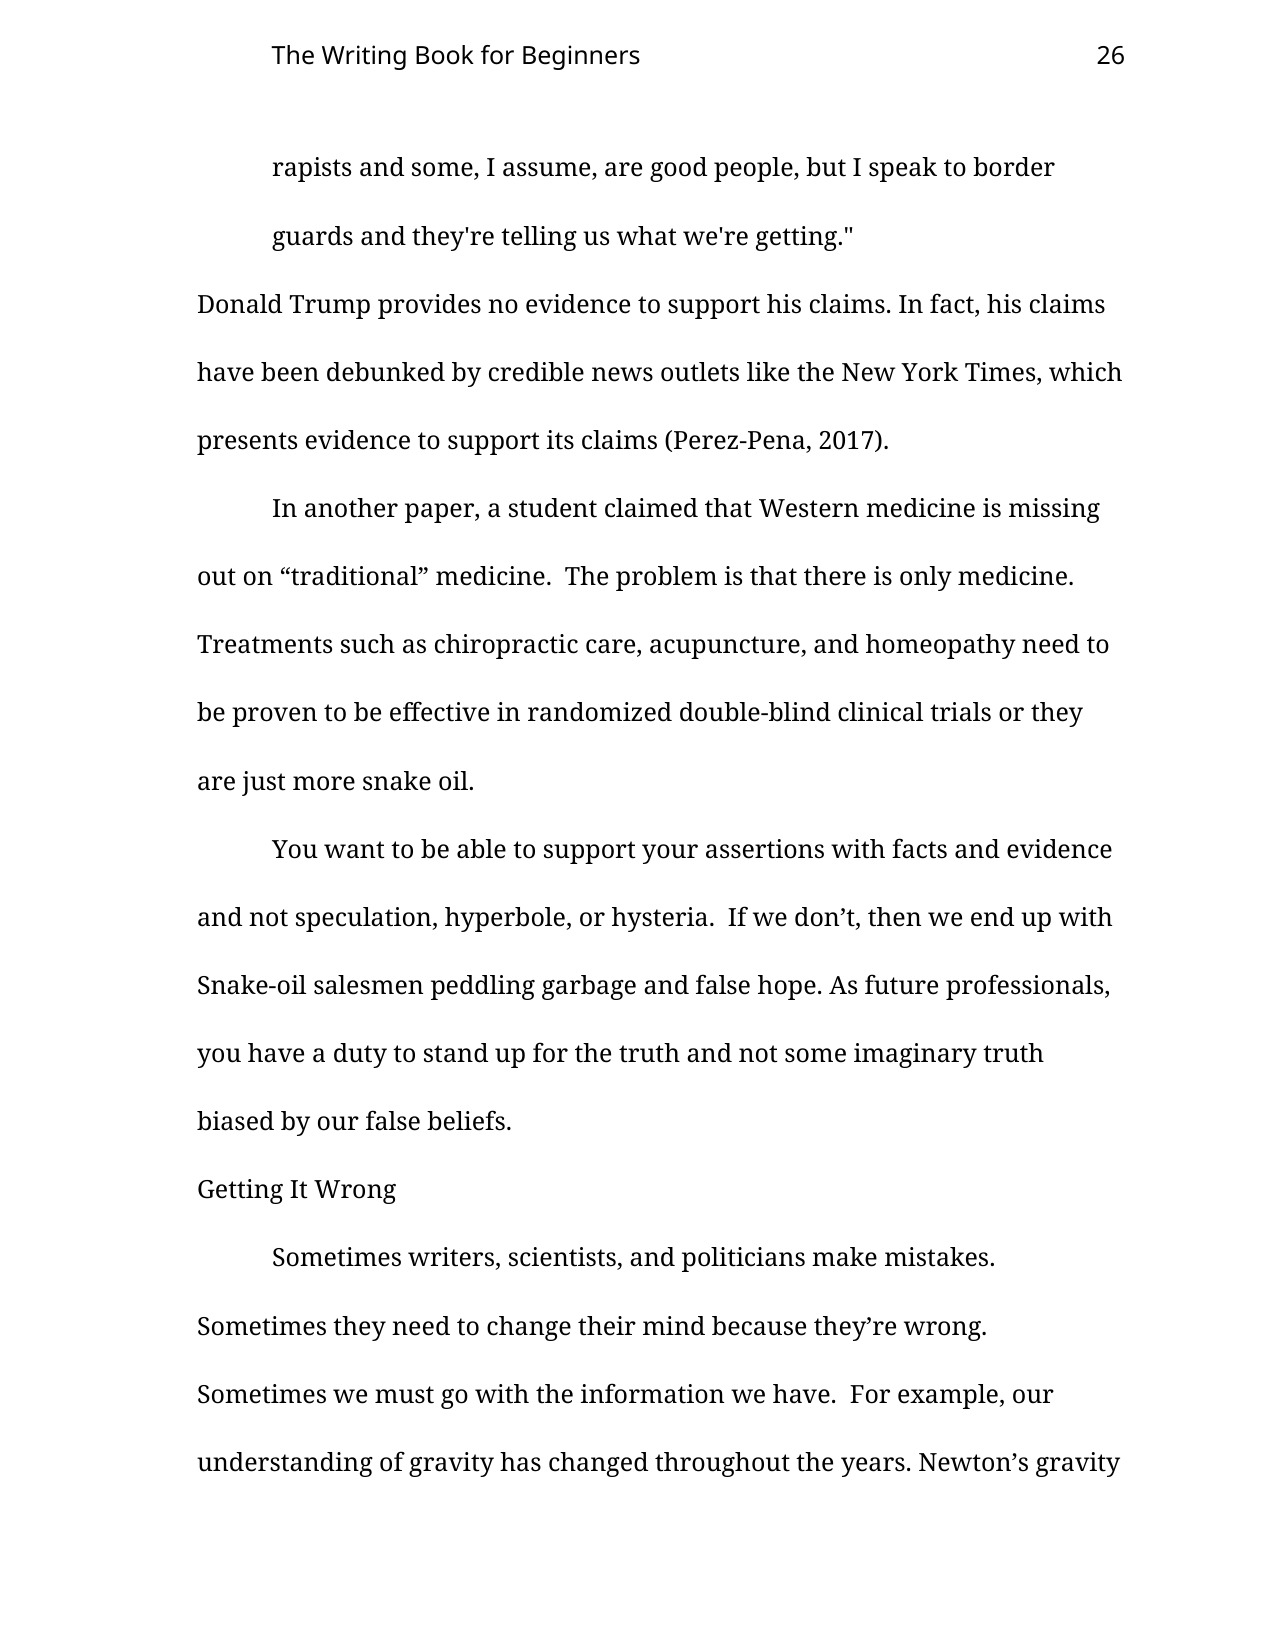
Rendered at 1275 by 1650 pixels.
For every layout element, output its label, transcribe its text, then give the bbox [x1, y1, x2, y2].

text Sometimes writers, scientists, and politicians make mistakes. Sometimes they need to change their mind because they’re wrong. Sometimes we must go with the information we have. For example, our understanding of gravity has changed throughout the years. Newton’s gravity [197, 1240, 1125, 1478]
text rapists and some, I assume, are good people, but I speak to border guards and they're telling us what we're getting." [272, 150, 1125, 252]
text Donald Trump provides no evidence to support his claims. In fact, his claims have been debunked by credible news outlets like the New York Times, which presents evidence to support its claims (Perez-Pena, 2017). [197, 286, 1125, 457]
text Getting It Wrong [197, 1172, 1125, 1206]
text In another paper, a student claimed that Western medicine is missing out on “traditional” medicine. The problem is that there is only medicine. Treatments such as chiropractic care, acupuncture, and homeopathy need to be proven to be effective in randomized double-blind clinical trials or they are just more snake oil. [197, 491, 1125, 797]
text You want to be able to support your assertions with facts and evidence and not speculation, hyperbole, or hysteria. If we don’t, then we end up with Snake-oil salesmen peddling garbage and false hope. As future professionals, you have a duty to stand up for the truth and not some imaginary truth biased by our false beliefs. [197, 831, 1125, 1138]
